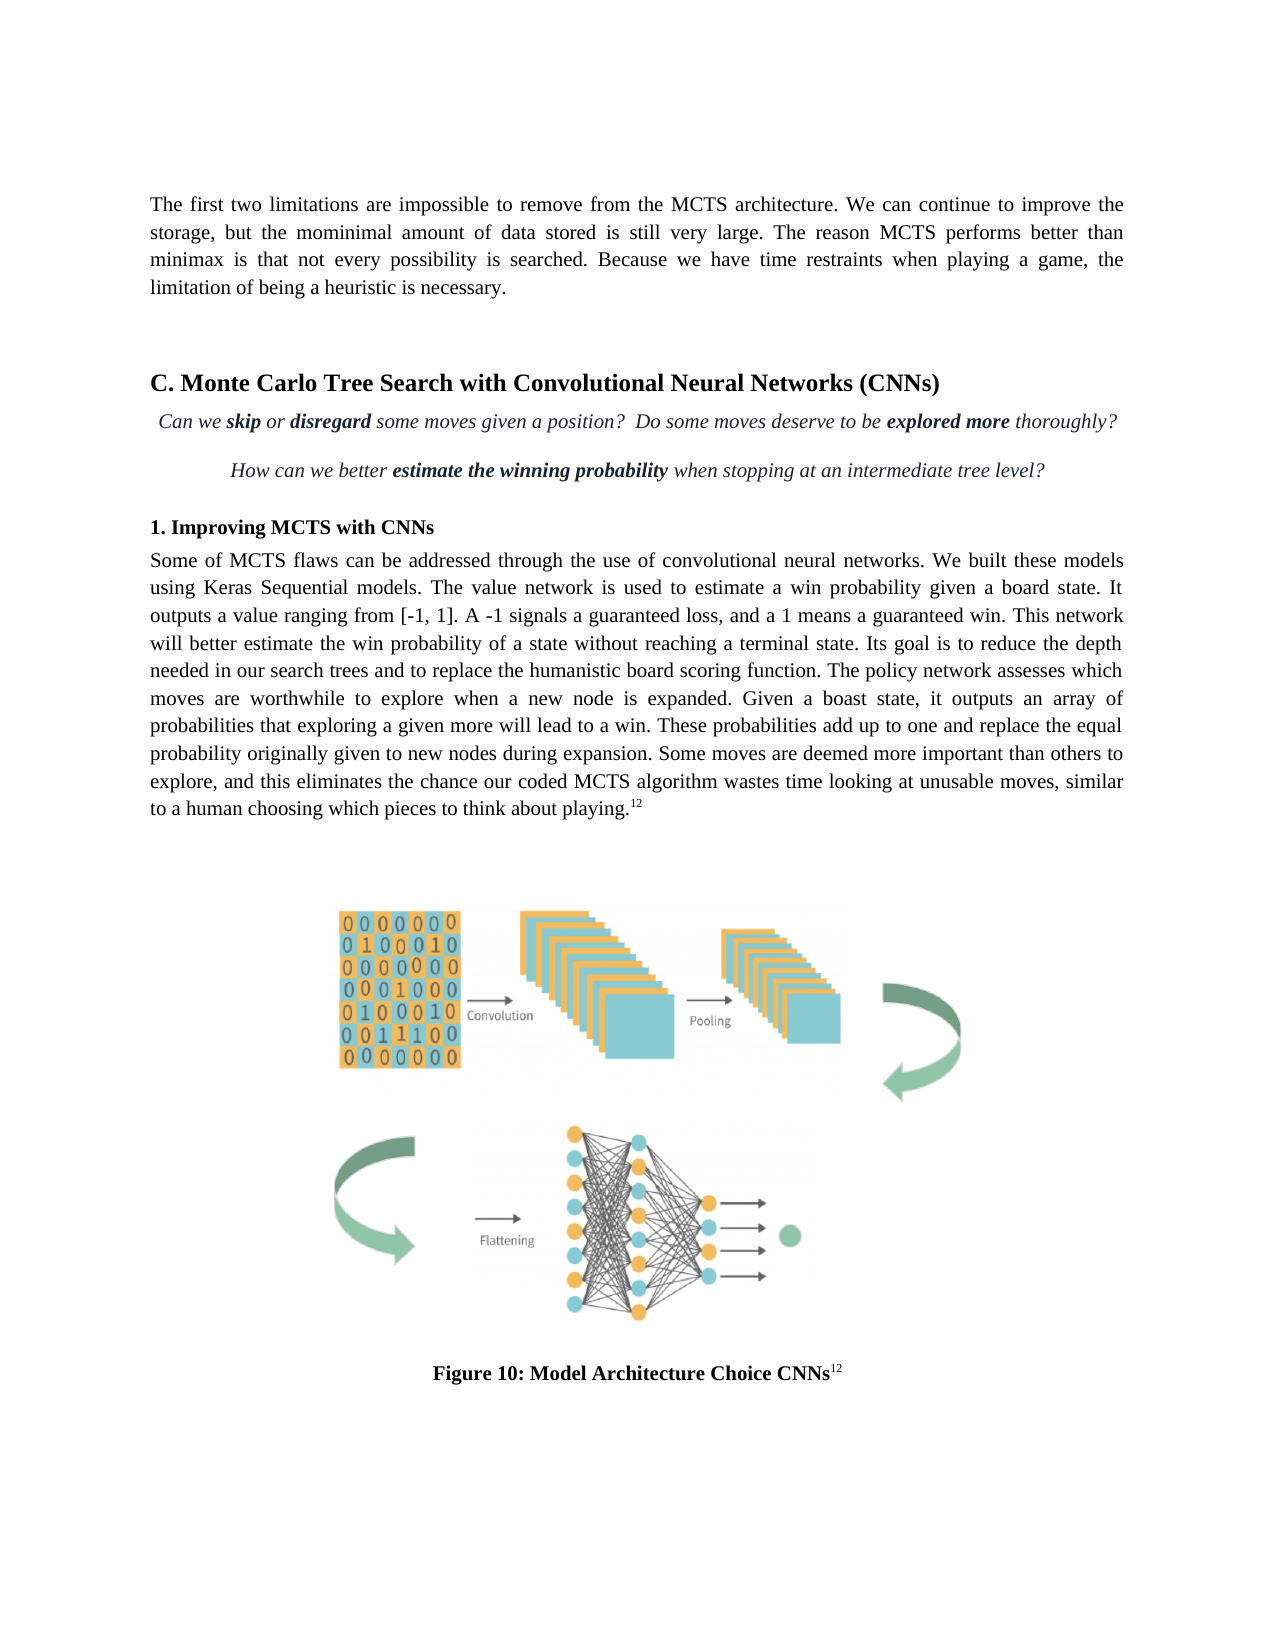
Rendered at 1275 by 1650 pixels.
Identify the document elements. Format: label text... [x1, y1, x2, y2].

subtitle 1. Improving MCTS with CNNs [150, 515, 1125, 539]
text Some of MCTS flaws can be addressed through the use of convolutional neural networks. We built these models using Keras Sequential models. The value network is used to estimate a win probability given a board state. It outputs a value ranging from [-1, 1]. A -1 signals a guaranteed loss, and a 1 means a guaranteed win. This network will better estimate the win probability of a state without reaching a terminal state. Its goal is to reduce the depth needed in our search trees and to replace the humanistic board scoring function. The policy network assesses which moves are worthwhile to explore when a new node is expanded. Given a boast state, it outputs an array of probabilities that exploring a given more will lead to a win. These probabilities add up to one and replace the equal probability originally given to new nodes during expansion. Some moves are deemed more important than others to explore, and this eliminates the chance our coded MCTS algorithm wastes time looking at unusable moves, similar to a human choosing which pieces to think about playing.12 [150, 548, 1125, 820]
text Figure 10: Model Architecture Choice CNNs12 [150, 1361, 1125, 1385]
text How can we better estimate the winning probability when stopping at an intermediate tree level? [150, 458, 1125, 482]
picture [305, 878, 970, 1357]
subtitle C. Monte Carlo Tree Search with Convolutional Neural Networks (CNNs) [150, 368, 1125, 396]
text The first two limitations are impossible to remove from the MCTS architecture. We can continue to improve the storage, but the mominimal amount of data stored is still very large. The reason MCTS performs better than minimax is that not every possibility is searched. Because we have time restraints when playing a game, the limitation of being a heuristic is necessary. [150, 192, 1125, 299]
text Can we skip or disregard some moves given a position? Do some moves deserve to be explored more thoroughly? [150, 409, 1125, 433]
